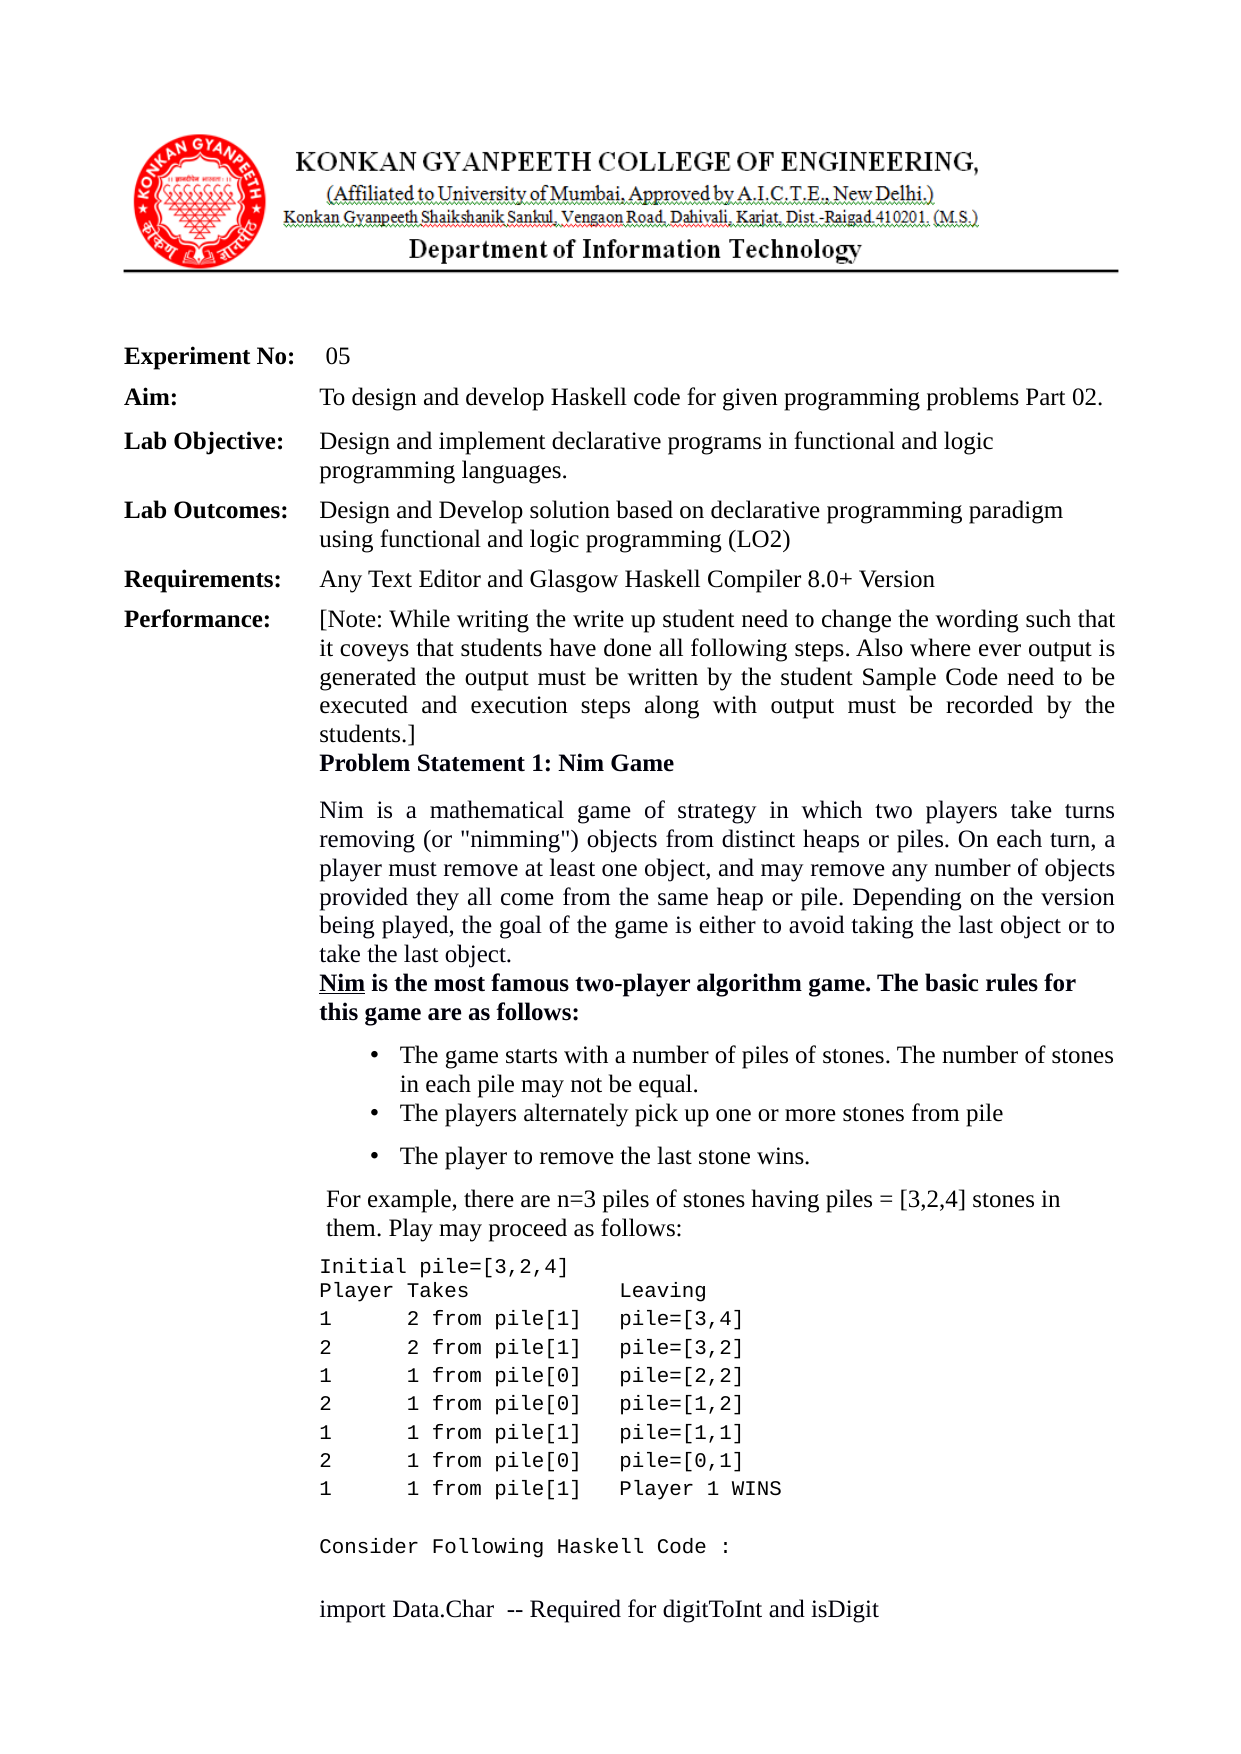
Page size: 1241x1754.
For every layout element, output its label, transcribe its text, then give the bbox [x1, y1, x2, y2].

table_cell Design and implement declarative programs in functional and logic programming languages. [313, 420, 1122, 489]
table_cell [Note: While writing the write up student need to change the wording such that it coveys that students have done all following steps. Also where ever output is generated the output must be written by the student Sample Code need to be executed and execution steps along with output must be recorded by the students.] Problem Statement 1: Nim Game Nim is a mathematical game of strategy in which two players take turns removing (or "nimming") objects from distinct heaps or piles. On each turn, a player must remove at least one object, and may remove any number of objects provided they all come from the same heap or pile. Depending on the version being played, the goal of the game is either to avoid taking the last object or to take the last object. Nim is the most famous two-player algorithm game. The basic rules for this game are as follows: The game starts with a number of piles of stones. The number of stones in each pile may not be equal. The players alternately pick up one or more stones from pile The player to remove the last stone wins. For example, there are n=3 piles of stones having piles = [3,2,4] stones in them. Play may proceed as follows: Initial pile=[3,2,4] Player Takes Leaving 1 2 from pile[1] pile=[3,4] 2 2 from pile[1] pile=[3,2] 1 1 from pile[0] pile=[2,2] 2 1 from pile[0] pile=[1,2] 1 1 from pile[1] pile=[1,1] 2 1 from pile[0] pile=[0,1] 1 1 from pile[1] Player 1 WINS Consider Following Haskell Code : import Data.Char -- Required for digitToInt and isDigit [313, 599, 1122, 1634]
table_cell Design and Develop solution based on declarative programming paradigm using functional and logic programming (LO2) [313, 489, 1122, 558]
table_cell Any Text Editor and Glasgow Haskell Compiler 8.0+ Version [313, 558, 1122, 598]
table_cell Aim: [118, 376, 313, 420]
table_cell Lab Outcomes: [118, 489, 313, 558]
table_cell Lab Objective: [118, 420, 313, 489]
table_cell Performance: [118, 599, 313, 1634]
table_cell Requirements: [118, 558, 313, 598]
table_header 05 [313, 336, 1122, 376]
table_header Experiment No: [118, 336, 313, 376]
table_cell To design and develop Haskell code for given programming problems Part 02. [313, 376, 1122, 420]
picture [118, 118, 1123, 278]
